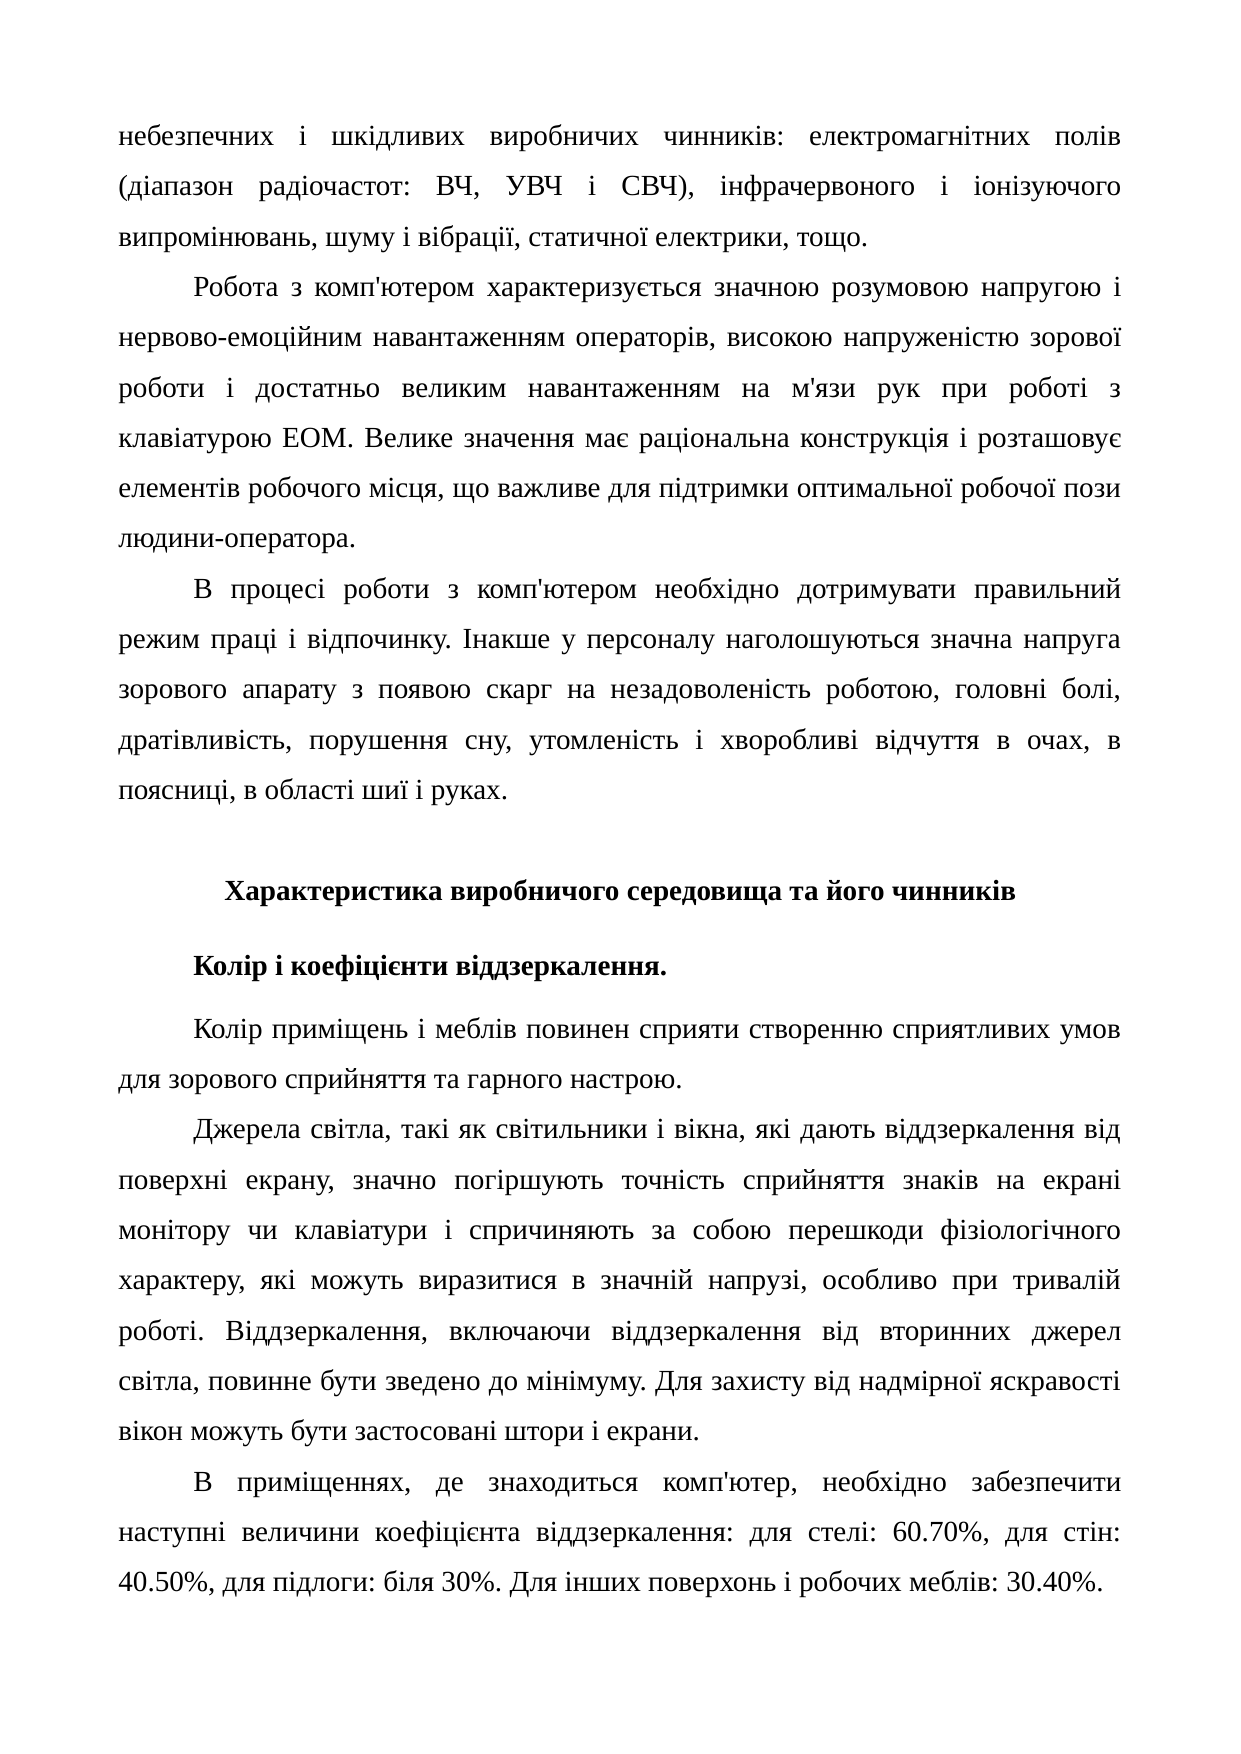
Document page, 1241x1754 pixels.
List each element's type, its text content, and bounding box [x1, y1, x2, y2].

text Джерела світла, такі як світильники і вікна, які дають віддзеркалення від поверхні екрану, значно погіршують точність сприйняття знаків на екрані монітору чи клавіатури і спричиняють за собою перешкоди фізіологічного характеру, які можуть виразитися в значній напрузі, особливо при тривалій роботі. Віддзеркалення, включаючи віддзеркалення від вторинних джерел світла, повинне бути зведено до мінімуму. Для захисту від надмірної яскравості вікон можуть бути застосовані штори і екрани. [118, 1112, 1122, 1447]
text Колір приміщень і меблів повинен сприяти створенню сприятливих умов для зорового сприйняття та гарного настрою. [118, 1011, 1122, 1095]
text небезпечних і шкідливих виробничих чинників: електромагнітних полів (діапазон радіочастот: ВЧ, УВЧ і СВЧ), інфрачервоного і іонізуючого випромінювань, шуму і вібрації, статичної електрики, тощо. [118, 118, 1122, 252]
subtitle Колір і коефіцієнти віддзеркалення. [118, 948, 1122, 982]
text В процесі роботи з комп'ютером необхідно дотримувати правильний режим праці і відпочинку. Інакше у персоналу наголошуються значна напруга зорового апарату з появою скарг на незадоволеність роботою, головні болі, дратівливість, порушення сну, утомленість і хворобливі відчуття в очах, в поясниці, в області шиї і руках. [118, 571, 1122, 806]
text В приміщеннях, де знаходиться комп'ютер, необхідно забезпечити наступні величини коефіцієнта віддзеркалення: для стелі: 60.70%, для стін: 40.50%, для підлоги: біля 30%. Для інших поверхонь і робочих меблів: 30.40%. [118, 1464, 1122, 1598]
text Робота з комп'ютером характеризується значною розумовою напругою і нервово-емоційним навантаженням операторів, високою напруженістю зорової роботи і достатньо великим навантаженням на м'язи рук при роботі з клавіатурою ЕОМ. Велике значення має раціональна конструкція і розташовує елементів робочого місця, що важливе для підтримки оптимальної робочої пози людини-оператора. [118, 269, 1122, 554]
text Характеристика виробничого середовища та його чинників [118, 873, 1122, 906]
